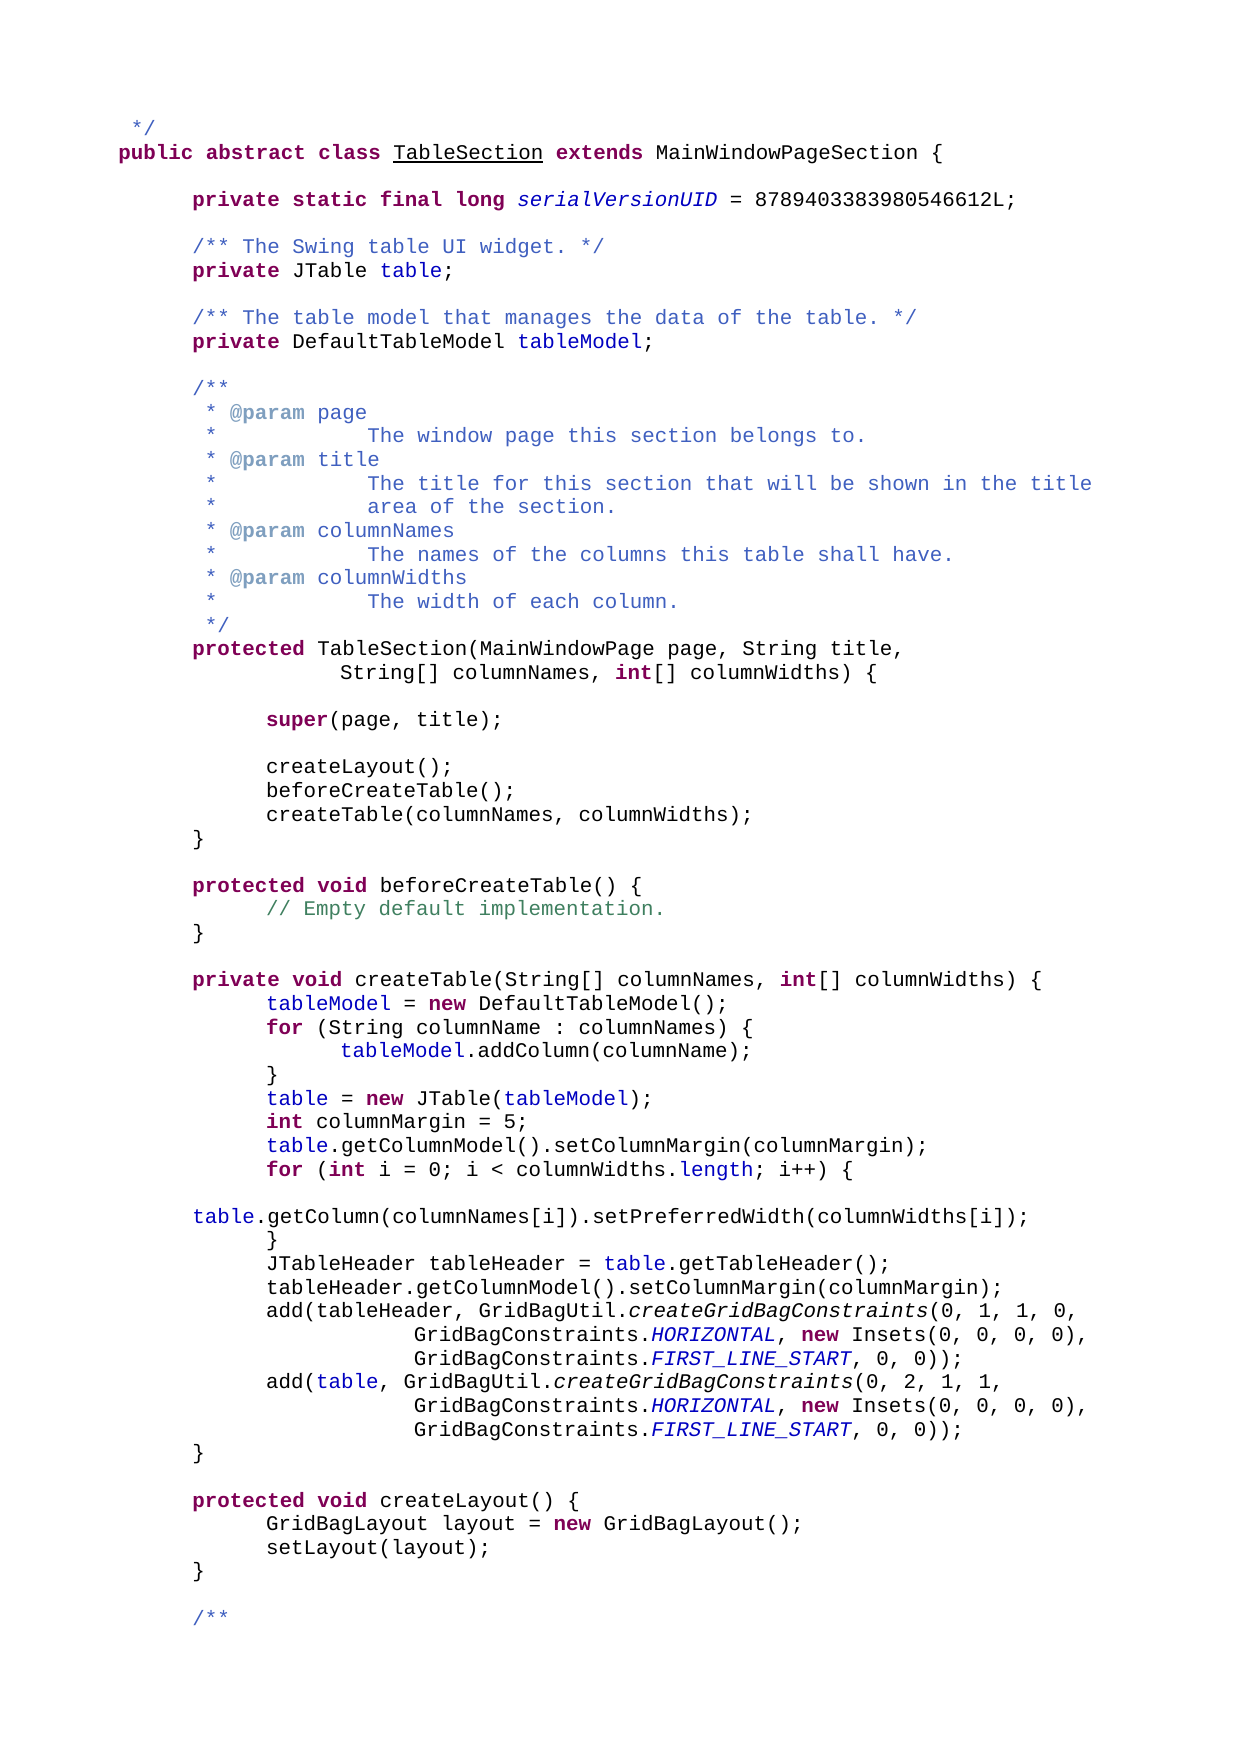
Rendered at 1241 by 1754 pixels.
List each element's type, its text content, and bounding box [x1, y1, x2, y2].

text add(table, GridBagUtil.createGridBagConstraints(0, 2, 1, 1, [118, 1371, 1122, 1395]
text protected TableSection(MainWindowPage page, String title, [118, 638, 1122, 662]
text table.getColumn(columnNames[i]).setPreferredWidth(columnWidths[i]); [118, 1182, 1122, 1229]
text tableModel.addColumn(columnName); [118, 1040, 1122, 1064]
text // Empty default implementation. [118, 898, 1122, 922]
text * @param page [118, 402, 1122, 426]
text createTable(columnNames, columnWidths); [118, 804, 1122, 827]
text table.getColumnModel().setColumnMargin(columnMargin); [118, 1135, 1122, 1158]
text GridBagConstraints.FIRST_LINE_START, 0, 0)); [118, 1348, 1122, 1371]
text } [118, 1064, 1122, 1088]
text int columnMargin = 5; [118, 1111, 1122, 1135]
text } [118, 827, 1122, 851]
text * @param columnWidths [118, 567, 1122, 591]
text } [118, 1442, 1122, 1466]
text add(tableHeader, GridBagUtil.createGridBagConstraints(0, 1, 1, 0, [118, 1300, 1122, 1324]
text * @param title [118, 449, 1122, 473]
text String[] columnNames, int[] columnWidths) { [118, 662, 1122, 686]
text protected void createLayout() { [118, 1489, 1122, 1513]
text /** [118, 1608, 1122, 1631]
text } [118, 1561, 1122, 1584]
text createLayout(); [118, 757, 1122, 780]
text * The title for this section that will be shown in the title [118, 473, 1122, 496]
text GridBagConstraints.HORIZONTAL, new Insets(0, 0, 0, 0), [118, 1324, 1122, 1348]
text * The window page this section belongs to. [118, 426, 1122, 449]
text /** [118, 378, 1122, 402]
text * area of the section. [118, 496, 1122, 520]
text super(page, title); [118, 709, 1122, 733]
text table = new JTable(tableModel); [118, 1088, 1122, 1111]
text tableHeader.getColumnModel().setColumnMargin(columnMargin); [118, 1277, 1122, 1300]
text } [118, 922, 1122, 946]
text JTableHeader tableHeader = table.getTableHeader(); [118, 1253, 1122, 1277]
text for (int i = 0; i < columnWidths.length; i++) { [118, 1158, 1122, 1182]
text for (String columnName : columnNames) { [118, 1017, 1122, 1040]
text GridBagLayout layout = new GridBagLayout(); [118, 1513, 1122, 1537]
text tableModel = new DefaultTableModel(); [118, 993, 1122, 1017]
text /** The table model that manages the data of the table. */ [118, 307, 1122, 331]
text private DefaultTableModel tableModel; [118, 331, 1122, 354]
text * The names of the columns this table shall have. [118, 544, 1122, 567]
text */ [118, 118, 1122, 142]
text } [118, 1229, 1122, 1253]
text private JTable table; [118, 260, 1122, 284]
text GridBagConstraints.FIRST_LINE_START, 0, 0)); [118, 1419, 1122, 1442]
text * The width of each column. [118, 591, 1122, 615]
text public abstract class TableSection extends MainWindowPageSection { [118, 142, 1122, 165]
text protected void beforeCreateTable() { [118, 875, 1122, 898]
text /** The Swing table UI widget. */ [118, 236, 1122, 260]
text */ [118, 615, 1122, 638]
text setLayout(layout); [118, 1537, 1122, 1561]
text GridBagConstraints.HORIZONTAL, new Insets(0, 0, 0, 0), [118, 1395, 1122, 1419]
text beforeCreateTable(); [118, 780, 1122, 804]
text private void createTable(String[] columnNames, int[] columnWidths) { [118, 969, 1122, 993]
text * @param columnNames [118, 520, 1122, 544]
text private static final long serialVersionUID = 8789403383980546612L; [118, 189, 1122, 213]
